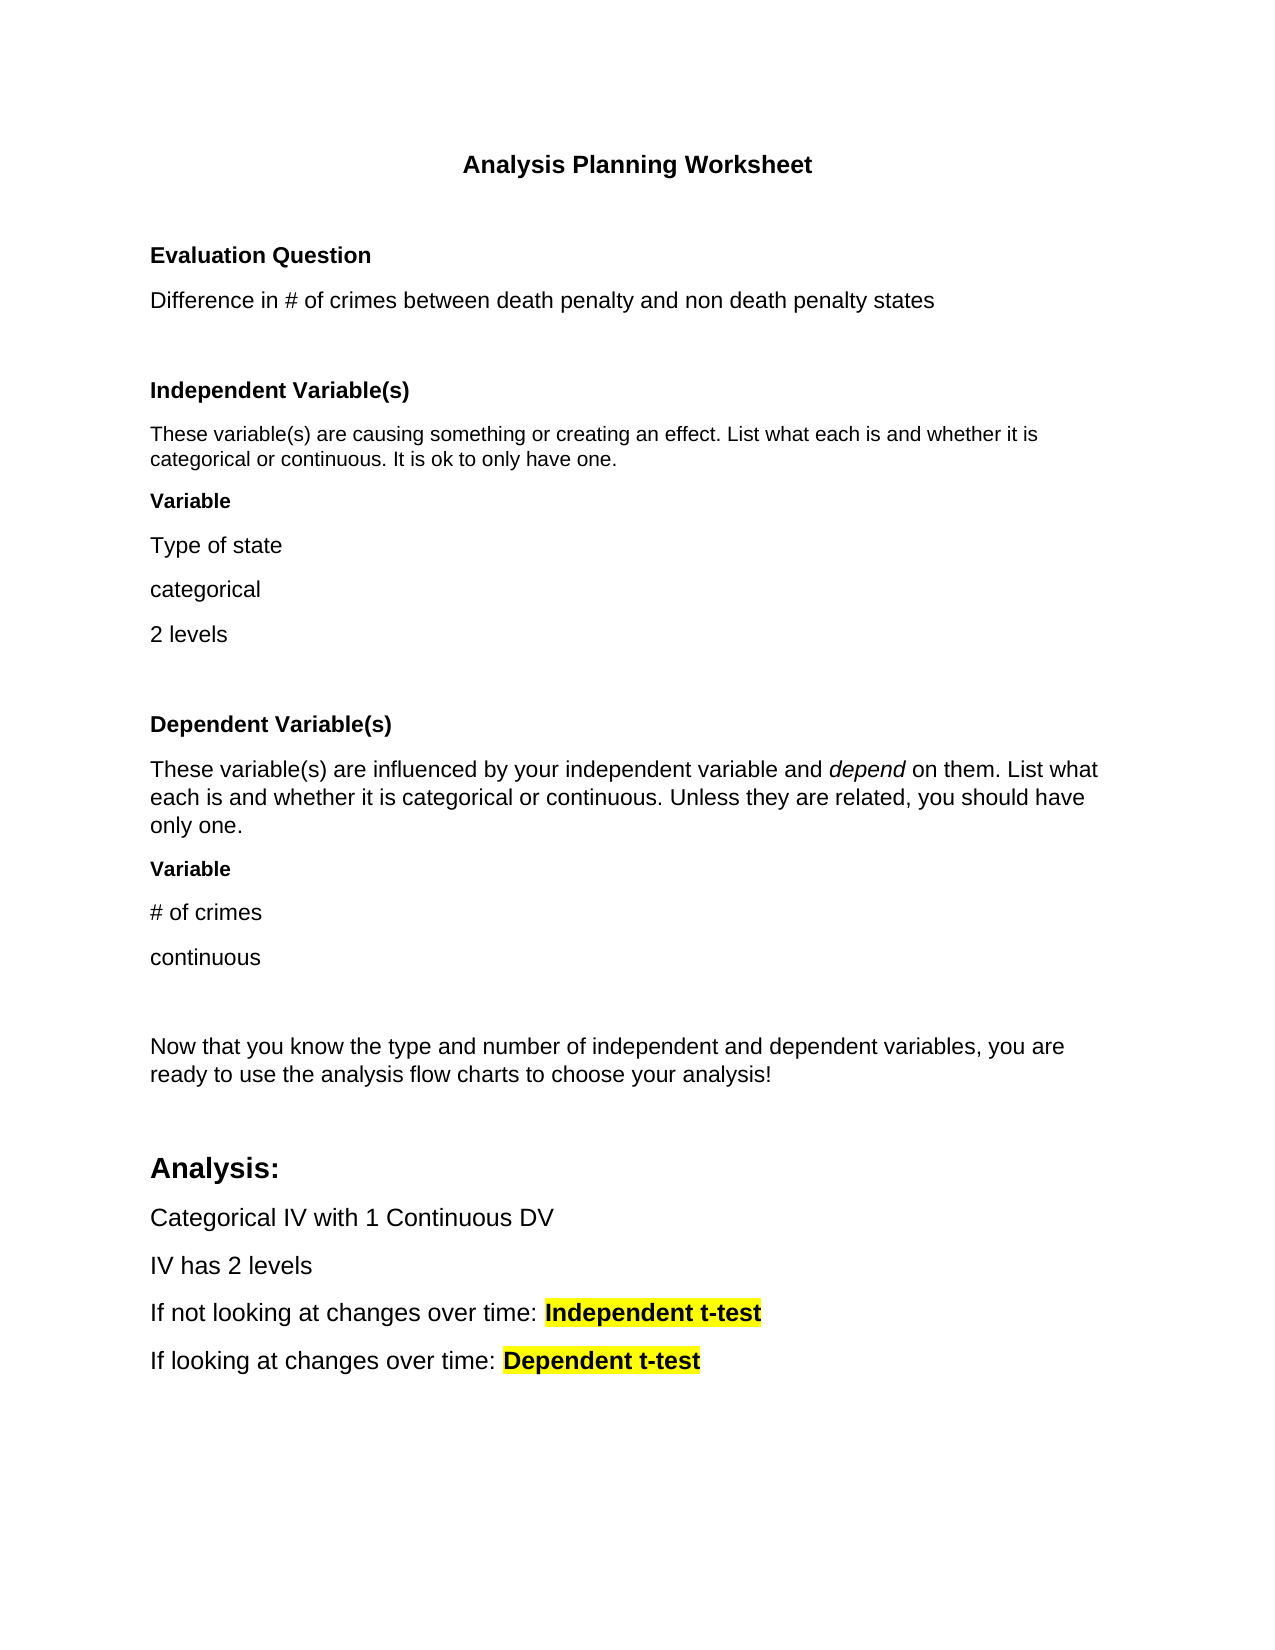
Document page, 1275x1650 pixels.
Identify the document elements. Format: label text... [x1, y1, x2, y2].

text categorical [150, 576, 1125, 603]
text These variable(s) are influenced by your independent variable and depend on them. List what each is and whether it is categorical or continuous. Unless they are related, you should have only one. [150, 756, 1125, 838]
text Categorical IV with 1 Continuous DV [150, 1203, 1125, 1232]
text If looking at changes over time: Dependent t-test [150, 1346, 1125, 1374]
text Dependent Variable(s) [150, 711, 1125, 737]
text continuous [150, 944, 1125, 970]
text Independent Variable(s) [150, 377, 1125, 403]
text IV has 2 levels [150, 1251, 1125, 1279]
text Difference in # of crimes between death penalty and non death penalty states [150, 287, 1125, 313]
text Analysis: [150, 1151, 1125, 1184]
text 2 levels [150, 621, 1125, 647]
text These variable(s) are causing something or creating an effect. List what each is and whether it is categorical or continuous. It is ok to only have one. [150, 421, 1125, 471]
text # of crimes [150, 899, 1125, 925]
text Now that you know the type and number of independent and dependent variables, you are ready to use the analysis flow charts to choose your analysis! [150, 1033, 1125, 1088]
text Type of state [150, 532, 1125, 558]
text Variable [150, 857, 1125, 881]
text Evaluation Question [150, 242, 1125, 268]
text Analysis Planning Worksheet [150, 150, 1125, 179]
text Variable [150, 489, 1125, 513]
text If not looking at changes over time: Independent t-test [150, 1298, 1125, 1327]
